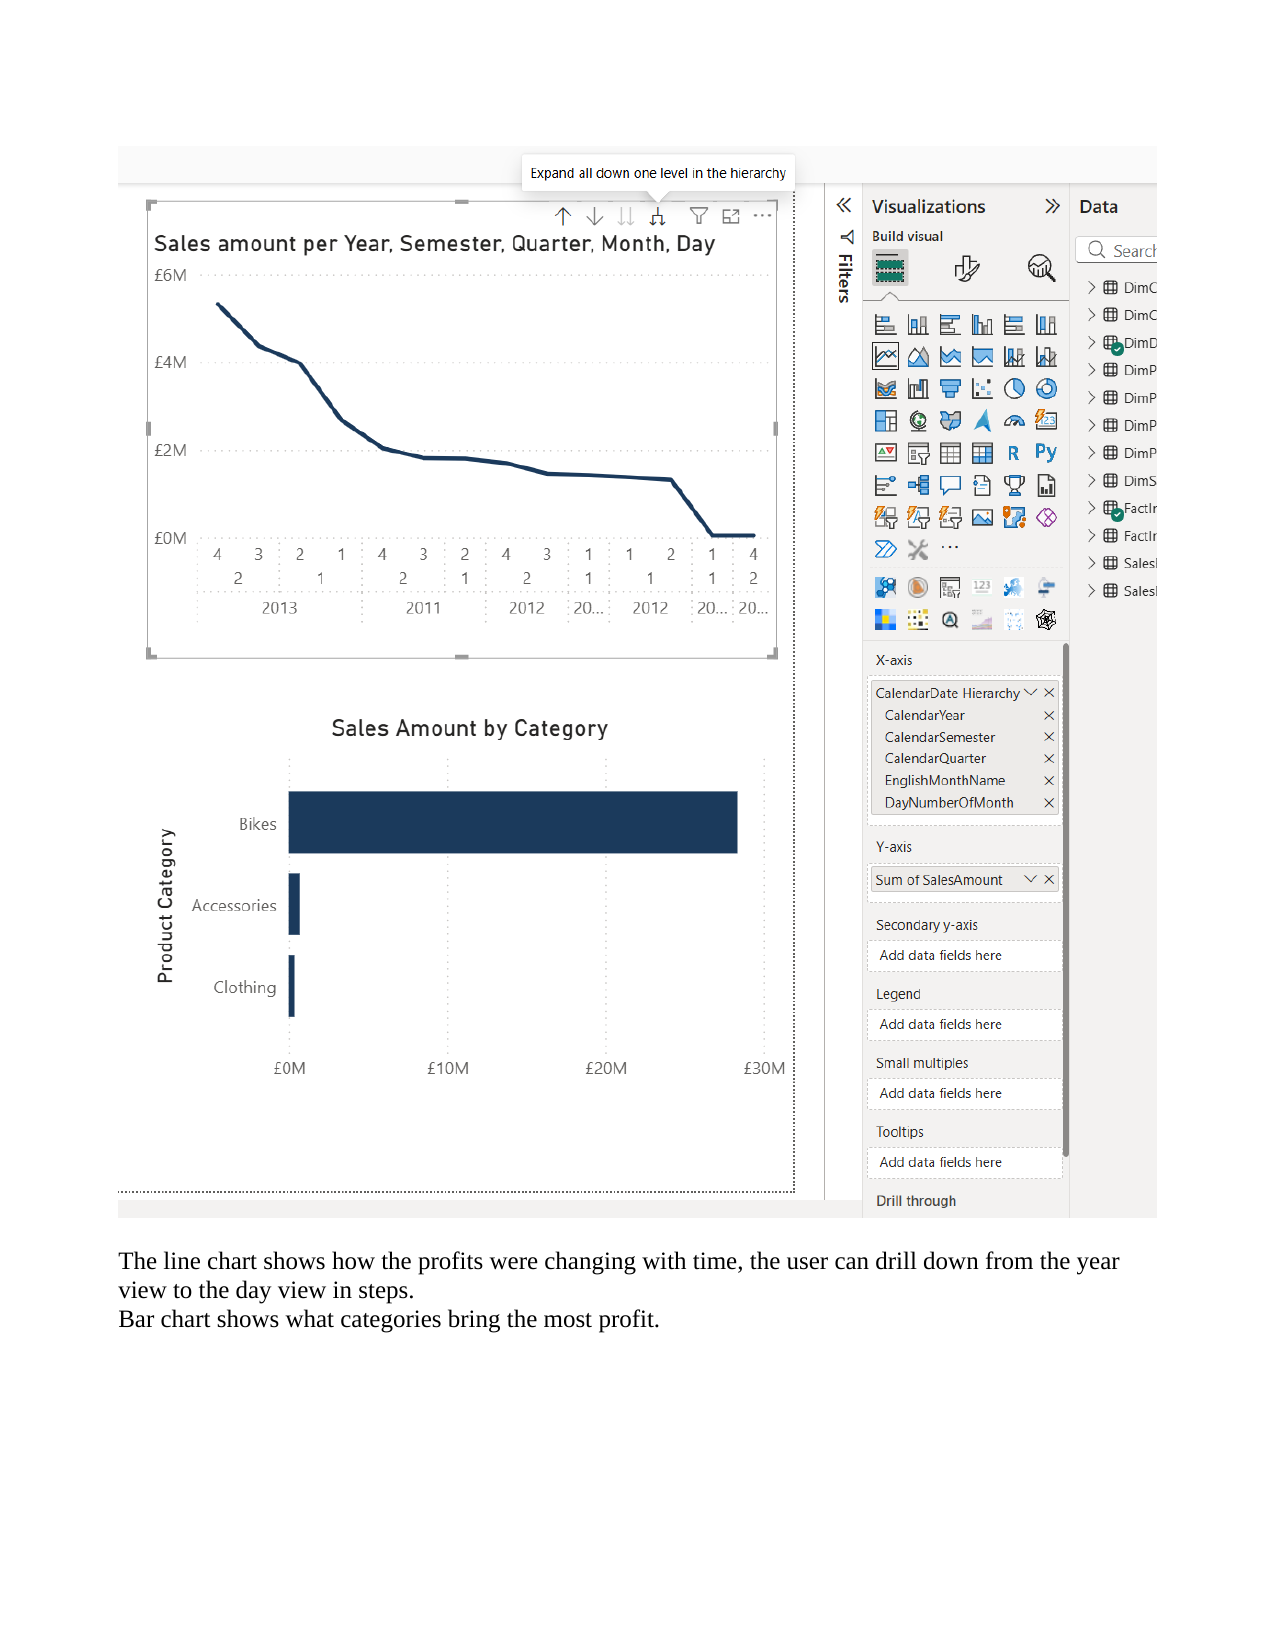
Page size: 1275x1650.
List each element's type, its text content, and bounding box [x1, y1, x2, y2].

text The line chart shows how the profits were changing with time, the user can drill down from the year view to the day view in steps. Bar chart shows what categories bring the most profit. [118, 1246, 1157, 1333]
picture [118, 146, 1157, 1218]
